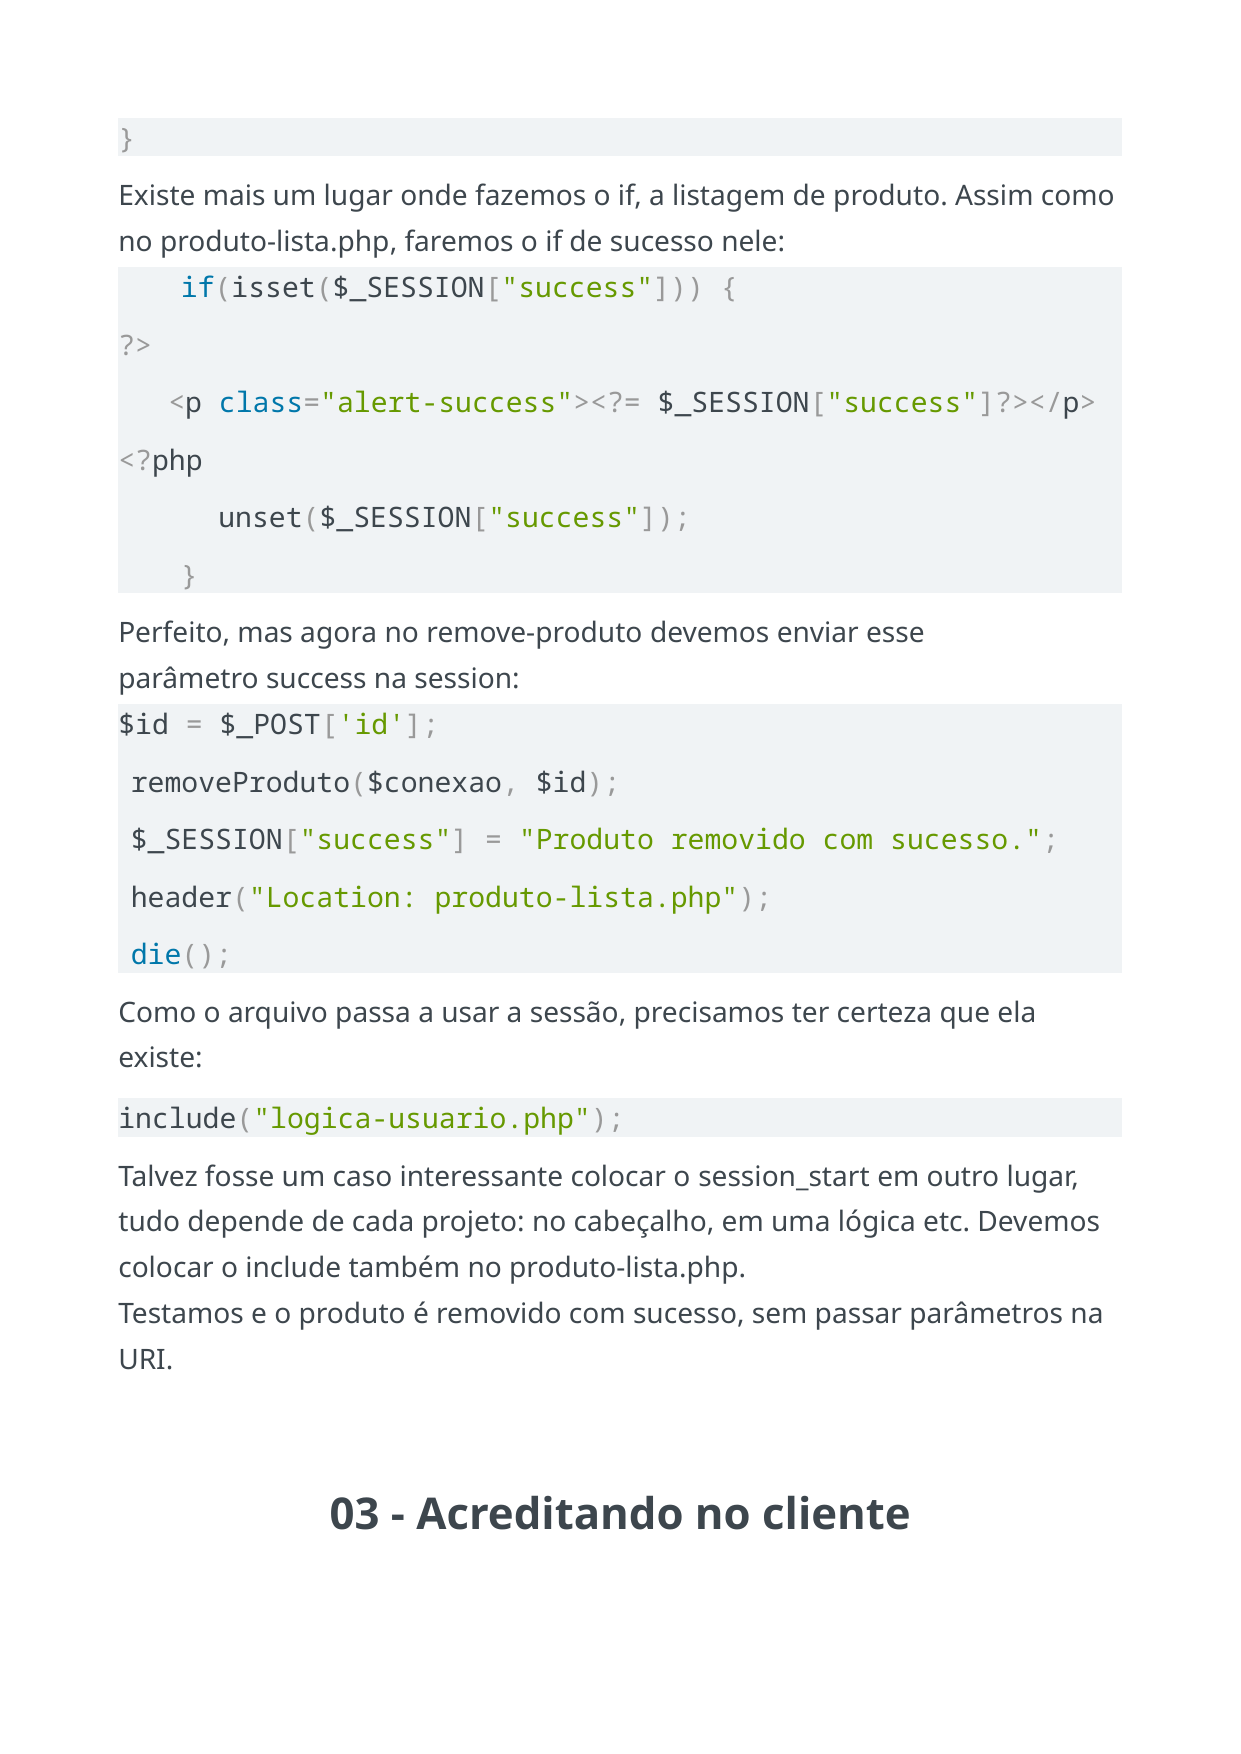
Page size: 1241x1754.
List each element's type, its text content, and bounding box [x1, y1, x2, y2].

text $_SESSION["success"] = "Produto removido com sucesso."; [118, 819, 1122, 858]
text header("Location: produto-lista.php"); [118, 877, 1122, 915]
text Talvez fosse um caso interessante colocar o session_start em outro lugar, tudo depende de cada projeto: no cabeçalho, em uma lógica etc. Devemos colocar o include também no produto-lista.php. [118, 1156, 1122, 1286]
text Testamos e o produto é removido com sucesso, sem passar parâmetros na URI. [118, 1294, 1122, 1378]
text Como o arquivo passa a usar a sessão, precisamos ter certeza que ela existe: [118, 992, 1122, 1076]
text unset($_SESSION["success"]); [118, 497, 1122, 536]
subtitle 03 - Acreditando no cliente [118, 1483, 1122, 1542]
text $id = $_POST['id']; [118, 704, 1122, 743]
text <?php [118, 440, 1122, 478]
text die(); [118, 934, 1122, 973]
text include("logica-usuario.php"); [118, 1098, 1122, 1137]
text <p class="alert-success"><?= $_SESSION["success"]?></p> [118, 382, 1122, 421]
text } [118, 555, 1122, 593]
text } [118, 118, 1122, 156]
text Perfeito, mas agora no remove-produto devemos enviar esse parâmetro success na session: [118, 612, 1122, 697]
text removeProduto($conexao, $id); [118, 762, 1122, 800]
text ?> [118, 325, 1122, 363]
text Existe mais um lugar onde fazemos o if, a listagem de produto. Assim como no produto-lista.php, faremos o if de sucesso nele: [118, 176, 1122, 260]
text if(isset($_SESSION["success"])) { [118, 267, 1122, 306]
